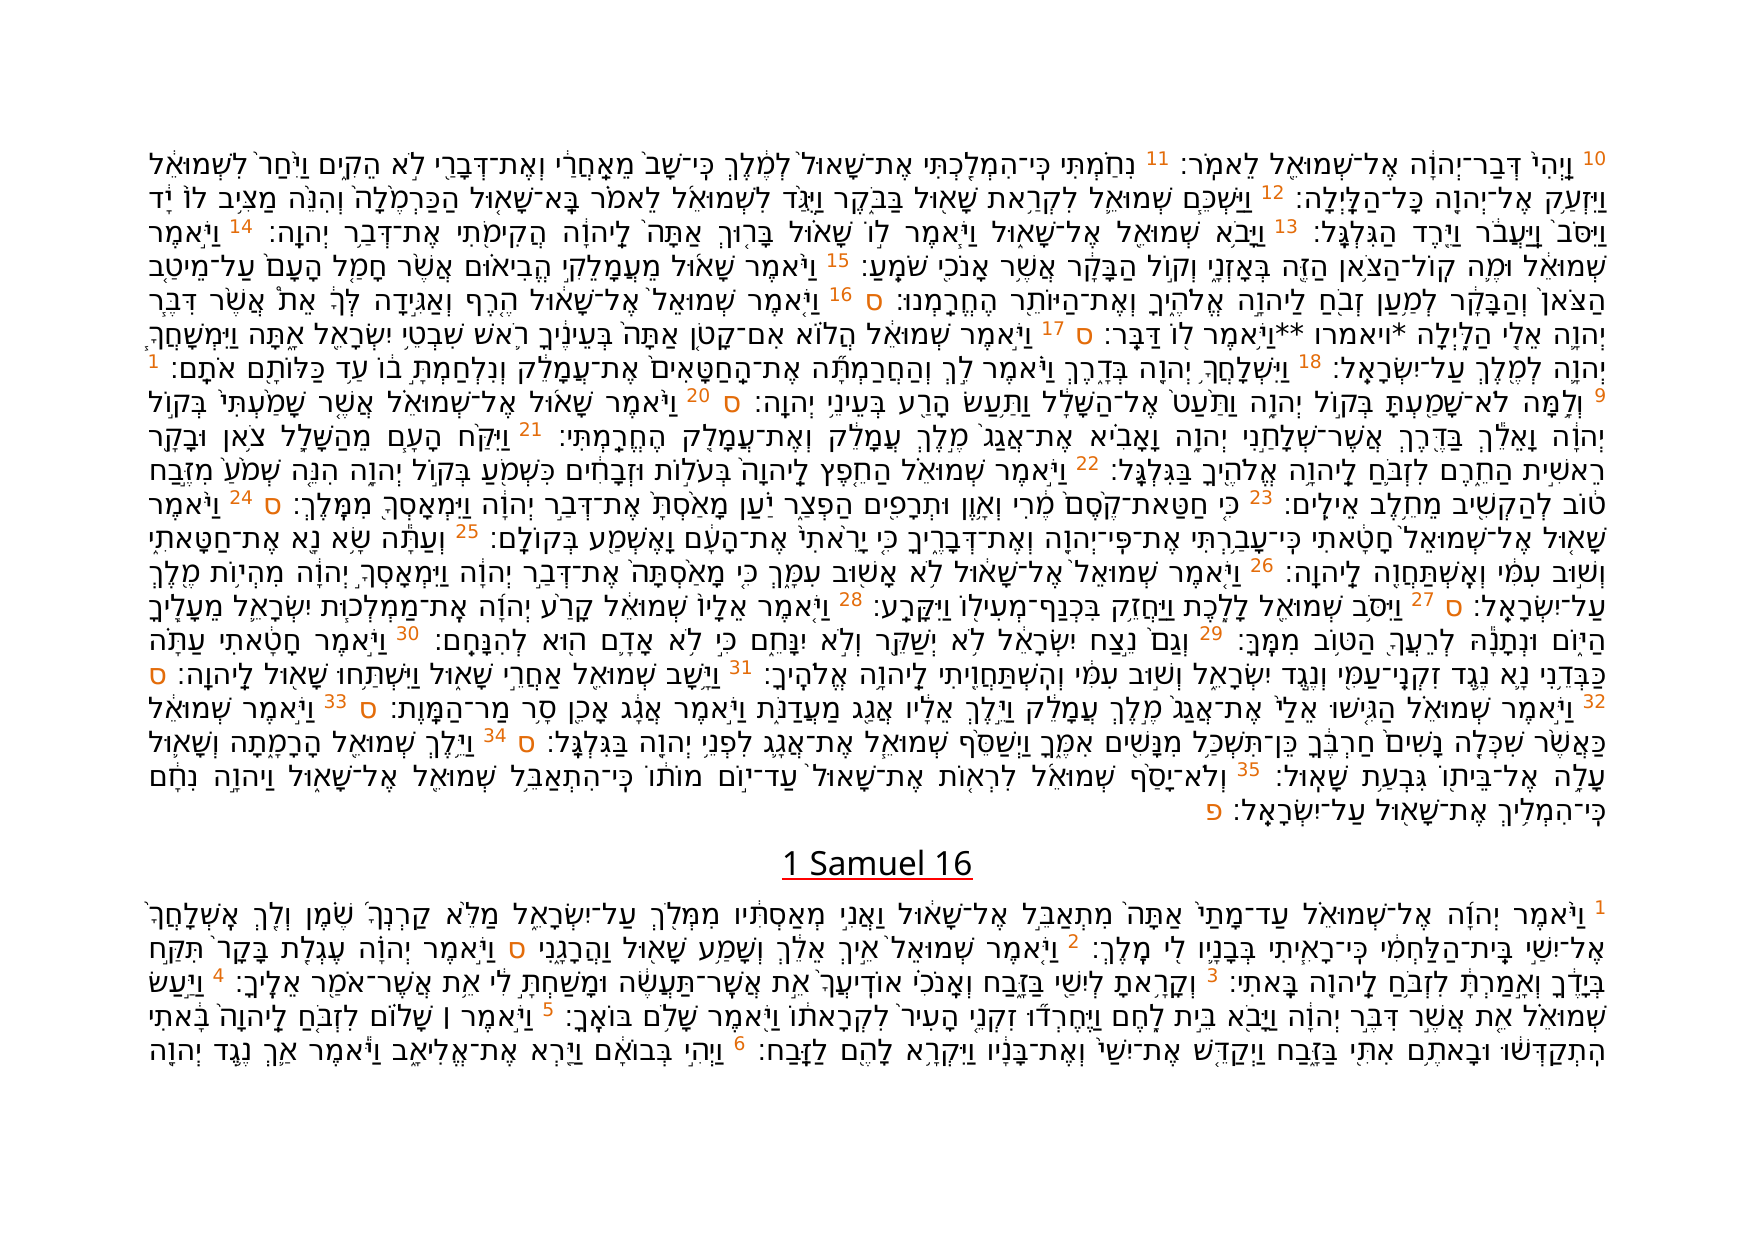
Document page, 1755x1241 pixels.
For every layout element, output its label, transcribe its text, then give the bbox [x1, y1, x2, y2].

text 10 וַֽיְהִי֙ דְּבַר־יְהוָ֔ה אֶל־שְׁמוּאֵ֖ל לֵאמֹֽר׃ ‬‬‬11 נִחַ֗מְתִּי כִּֽי־הִמְלַ֤כְתִּי אֶת־שָׁאוּל֙ לְמֶ֔לֶךְ כִּֽי־שָׁב֙ מֵאַֽחֲרַ֔י וְאֶת־דְּבָרַ֖י לֹ֣א הֵקִ֑ים וַיִּ֙חַר֙ לִשְׁמוּאֵ֔ל וַיִּזְעַ֥ק אֶל־יְהוָ֖ה כָּל־הַלָּֽיְלָה׃ ‬‬‬12 וַיַּשְׁכֵּ֧ם שְׁמוּאֵ֛ל לִקְרַ֥את שָׁא֖וּל בַּבֹּ֑קֶר וַיֻּגַּ֨ד לִשְׁמוּאֵ֜ל לֵאמֹ֗ר בָּֽא־שָׁא֤וּל הַכַּרְמֶ֙לָה֙ וְהִנֵּ֨ה מַצִּ֥יב לוֹ֙ יָ֔ד וַיִּסֹּב֙ וַֽיַּעֲבֹ֔ר וַיֵּ֖רֶד הַגִּלְגָּֽל׃ ‬‬‬13 וַיָּבֹ֥א שְׁמוּאֵ֖ל אֶל־שָׁא֑וּל וַיֹּ֧אמֶר ל֣וֹ שָׁא֗וּל בָּר֤וּךְ אַתָּה֙ לַֽיהוָ֔ה הֲקִימֹ֖תִי אֶת־דְּבַ֥ר יְהוָֽה׃ ‬‬‬14 וַיֹּ֣אמֶר שְׁמוּאֵ֔ל וּמֶ֛ה קֽוֹל־הַצֹּ֥אן הַזֶּ֖ה בְּאָזְנָ֑י וְק֣וֹל הַבָּקָ֔ר אֲשֶׁ֥ר אָנֹכִ֖י שֹׁמֵֽעַ׃ ‬‬‬15 וַיֹּ֨אמֶר שָׁא֜וּל מֵעֲמָלֵקִ֣י הֱבִיא֗וּם אֲשֶׁ֨ר חָמַ֤ל הָעָם֙ עַל־מֵיטַ֤ב הַצֹּאן֙ וְהַבָּקָ֔ר לְמַ֥עַן זְבֹ֖חַ לַיהוָ֣ה אֱלֹהֶ֑יךָ וְאֶת־הַיּוֹתֵ֖ר הֶחֱרַֽמְנוּ׃ ס ‬‬‬16 וַיֹּ֤אמֶר שְׁמוּאֵל֙ אֶל־שָׁא֔וּל הֶ֚רֶף וְאַגִּ֣ידָה לְּךָ֔ אֵת֩ אֲשֶׁ֨ר דִּבֶּ֧ר יְהוָ֛ה אֵלַ֖י הַלָּ֑יְלָה *ויאמרו **וַיֹּ֥אמֶר ל֖וֹ דַּבֵּֽר׃ ס ‬‬‬17 וַיֹּ֣אמֶר שְׁמוּאֵ֔ל הֲל֗וֹא אִם־קָטֹ֤ן אַתָּה֙ בְּעֵינֶ֔יךָ רֹ֛אשׁ שִׁבְטֵ֥י יִשְׂרָאֵ֖ל אָ֑תָּה וַיִּמְשָׁחֲךָ֧ יְהוָ֛ה לְמֶ֖לֶךְ עַל־יִשְׂרָאֵֽל׃ ‬‬‬18 וַיִּשְׁלָחֲךָ֥ יְהוָ֖ה בְּדָ֑רֶךְ וַיֹּ֗אמֶר לֵ֣ךְ וְהַחֲרַמְתָּ֞ה אֶת־הַֽחַטָּאִים֙ אֶת־עֲמָלֵ֔ק וְנִלְחַמְתָּ֣ ב֔וֹ עַ֥ד כַּלּוֹתָ֖ם אֹתָֽם׃ ‬‬‬19 וְלָ֥מָּה לֹא־שָׁמַ֖עְתָּ בְּק֣וֹל יְהוָ֑ה וַתַּ֙עַט֙ אֶל־הַשָּׁלָ֔ל וַתַּ֥עַשׂ הָרַ֖ע בְּעֵינֵ֥י יְהוָֽה׃ ס ‬‬‬20 וַיֹּ֨אמֶר שָׁא֜וּל אֶל־שְׁמוּאֵ֗ל אֲשֶׁ֤ר שָׁמַ֙עְתִּי֙ בְּק֣וֹל יְהוָ֔ה וָאֵלֵ֕ךְ בַּדֶּ֖רֶךְ אֲשֶׁר־שְׁלָחַ֣נִי יְהוָ֑ה וָאָבִ֗יא אֶת־אֲגַג֙ מֶ֣לֶךְ עֲמָלֵ֔ק וְאֶת־עֲמָלֵ֖ק הֶחֱרַֽמְתִּי׃ ‬‬‬21 וַיִּקַּ֨ח הָעָ֧ם מֵהַשָּׁלָ֛ל צֹ֥אן וּבָקָ֖ר רֵאשִׁ֣ית הַחֵ֑רֶם לִזְבֹּ֛חַ לַֽיהוָ֥ה אֱלֹהֶ֖יךָ בַּגִּלְגָּֽל׃ ‬‬‬22 וַיֹּ֣אמֶר שְׁמוּאֵ֗ל הַחֵ֤פֶץ לַֽיהוָה֙ בְּעֹל֣וֹת וּזְבָחִ֔ים כִּשְׁמֹ֖עַ בְּק֣וֹל יְהוָ֑ה הִנֵּ֤ה שְׁמֹ֙עַ֙ מִזֶּ֣בַח ט֔וֹב לְהַקְשִׁ֖יב מֵחֵ֥לֶב אֵילֽ͏ִים׃ ‬‬‬23 כִּ֤י חַטַּאת־קֶ֙סֶם֙ מֶ֔רִי וְאָ֥וֶן וּתְרָפִ֖ים הַפְצַ֑ר יַ֗עַן מָאַ֙סְתָּ֙ אֶת־דְּבַ֣ר יְהוָ֔ה וַיִּמְאָסְךָ֖ מִמֶּֽלֶךְ׃ ס ‬‬‬24 וַיֹּ֨אמֶר שָׁא֤וּל אֶל־שְׁמוּאֵל֙ חָטָ֔אתִי כִּֽי־עָבַ֥רְתִּי אֶת־פִּֽי־יְהוָ֖ה וְאֶת־דְּבָרֶ֑יךָ כִּ֤י יָרֵ֙אתִי֙ אֶת־הָעָ֔ם וָאֶשְׁמַ֖ע בְּקוֹלָֽם׃ ‬‬‬25 וְעַתָּ֕ה שָׂ֥א נָ֖א אֶת־חַטָּאתִ֑י וְשׁ֣וּב עִמִּ֔י וְאֶֽשְׁתַּחֲוֶ֖ה לַֽיהוָֽה׃ ‬‬‬26 וַיֹּ֤אמֶר שְׁמוּאֵל֙ אֶל־שָׁא֔וּל לֹ֥א אָשׁ֖וּב עִמָּ֑ךְ כִּ֤י מָאַ֙סְתָּה֙ אֶת־דְּבַ֣ר יְהוָ֔ה וַיִּמְאָסְךָ֣ יְהוָ֔ה מִהְי֥וֹת מֶ֖לֶךְ עַל־יִשְׂרָאֵֽל׃ ס ‬‬‬27 וַיִּסֹּ֥ב שְׁמוּאֵ֖ל לָלֶ֑כֶת וַיַּחֲזֵ֥ק בִּכְנַף־מְעִיל֖וֹ וַיִּקָּרַֽע׃ ‬‬‬28 וַיֹּ֤אמֶר אֵלָיו֙ שְׁמוּאֵ֔ל קָרַ֨ע יְהוָ֜ה אֶֽת־מַמְלְכ֧וּת יִשְׂרָאֵ֛ל מֵעָלֶ֖יךָ הַיּ֑וֹם וּנְתָנָ֕הּ לְרֵעֲךָ֖ הַטּ֥וֹב מִמֶּֽךָּ׃ ‬‬‬29 וְגַם֙ נֵ֣צַח יִשְׂרָאֵ֔ל לֹ֥א יְשַׁקֵּ֖ר וְלֹ֣א יִנָּחֵ֑ם כִּ֣י לֹ֥א אָדָ֛ם ה֖וּא לְהִנָּחֵֽם׃ ‬‬‬30 וַיֹּ֣אמֶר חָטָ֔אתִי עַתָּ֗ה כַּבְּדֵ֥נִי נָ֛א נֶ֥גֶד זִקְנֵֽי־עַמִּ֖י וְנֶ֣גֶד יִשְׂרָאֵ֑ל וְשׁ֣וּב עִמִּ֔י וְהִֽשְׁתַּחֲוֵ֖יתִי לַֽיהוָ֥ה אֱלֹהֶֽיךָ׃ ‬‬‬31 וַיָּ֥שָׁב שְׁמוּאֵ֖ל אַחֲרֵ֣י שָׁא֑וּל וַיִּשְׁתַּ֥חוּ שָׁא֖וּל לַֽיהוָֽה׃ ס ‬‬‬32 וַיֹּ֣אמֶר שְׁמוּאֵ֗ל הַגִּ֤ישׁוּ אֵלַי֙ אֶת־אֲגַג֙ מֶ֣לֶךְ עֲמָלֵ֔ק וַיֵּ֣לֶךְ אֵלָ֔יו אֲגַ֖ג מַעֲדַנֹּ֑ת וַיֹּ֣אמֶר אֲגָ֔ג אָכֵ֖ן סָ֥ר מַר־הַמָּֽוֶת׃ ס ‬‬‬33 וַיֹּ֣אמֶר שְׁמוּאֵ֔ל כַּאֲשֶׁ֨ר שִׁכְּלָ֤ה נָשִׁים֙ חַרְבֶּ֔ךָ כֵּן־תִּשְׁכַּ֥ל מִנָּשִׁ֖ים אִמֶּ֑ךָ וַיְשַׁסֵּ֨ף שְׁמוּאֵ֧ל אֶת־אֲגָ֛ג לִפְנֵ֥י יְהוָ֖ה בַּגִּלְגָּֽל׃ ס ‬‬‬34 וַיֵּ֥לֶךְ שְׁמוּאֵ֖ל הָרָמָ֑תָה וְשָׁא֛וּל עָלָ֥ה אֶל־בֵּית֖וֹ גִּבְעַ֥ת שָׁאֽוּל׃ ‬‬‬35 וְלֹא־יָסַ֨ף שְׁמוּאֵ֜ל לִרְא֤וֹת אֶת־שָׁאוּל֙ עַד־י֣וֹם מוֹת֔וֹ כִּֽי־הִתְאַבֵּ֥ל שְׁמוּאֵ֖ל אֶל־שָׁא֑וּל וַיהוָ֣ה נִחָ֔ם כִּֽי־הִמְלִ֥יךְ אֶת־שָׁא֖וּל עַל־יִשְׂרָאֵֽל׃ פ ‬‬‬‬‬‬‬‬‬‬‬‬‬‬‬‬‬‬‬‬‬‬‬‬‬‬‬‬‬ [148, 148, 1606, 827]
text 1 Samuel 16‬‬ [148, 839, 1606, 885]
text 1 וַיֹּ֨אמֶר יְהוָ֜ה אֶל־שְׁמוּאֵ֗ל עַד־מָתַי֙ אַתָּה֙ מִתְאַבֵּ֣ל אֶל־שָׁא֔וּל וַאֲנִ֣י מְאַסְתִּ֔יו מִמְּלֹ֖ךְ עַל־יִשְׂרָאֵ֑ל מַלֵּ֨א קַרְנְךָ֜ שֶׁ֗מֶן וְלֵ֤ךְ אֶֽשְׁלָחֲךָ֙ אֶל־יִשַׁ֣י בֵּֽית־הַלַּחְמִ֔י כִּֽי־רָאִ֧יתִי בְּבָנָ֛יו לִ֖י מֶֽלֶךְ׃ 2 וַיֹּ֤אמֶר שְׁמוּאֵל֙ אֵ֣יךְ אֵלֵ֔ךְ וְשָׁמַ֥ע שָׁא֖וּל וַהֲרָגָ֑נִי ס וַיֹּ֣אמֶר יְהוָ֗ה עֶגְלַ֤ת בָּקָר֙ תִּקַּ֣ח בְּיָדֶ֔ךָ וְאָ֣מַרְתָּ֔ לִזְבֹּ֥חַ לַֽיהוָ֖ה בָּֽאתִי׃ ‬‬‬3 וְקָרָ֥אתָ לְיִשַׁ֖י בַּזָּ֑בַח וְאָֽנֹכִ֗י אוֹדִֽיעֲךָ֙ אֵ֣ת אֲשֶֽׁר־תַּעֲשֶׂ֔ה וּמָשַׁחְתָּ֣ לִ֔י אֵ֥ת אֲשֶׁר־אֹמַ֖ר אֵלֶֽיךָ׃ ‬‬‬4 וַיַּ֣עַשׂ שְׁמוּאֵ֗ל אֵ֚ת אֲשֶׁ֣ר דִּבֶּ֣ר יְהוָ֔ה וַיָּבֹ֖א בֵּ֣ית לָ֑חֶם וַיֶּחֶרְד֞וּ זִקְנֵ֤י הָעִיר֙ לִקְרָאת֔וֹ וַיֹּ֖אמֶר שָׁלֹ֥ם בּוֹאֶֽךָ׃ ‬‬‬5 וַיֹּ֣אמֶר ׀ שָׁל֗וֹם לִזְבֹּ֤חַ לַֽיהוָה֙ בָּ֔אתִי הִֽתְקַדְּשׁ֔וּ וּבָאתֶ֥ם אִתִּ֖י בַּזָּ֑בַח וַיְקַדֵּ֤שׁ אֶת־יִשַׁי֙ וְאֶת־בָּנָ֔יו וַיִּקְרָ֥א לָהֶ֖ם לַזָּֽבַח׃ ‬‬‬6 וַיְהִ֣י בְּבוֹאָ֔ם וַיַּ֖רְא אֶת־אֱלִיאָ֑ב וַיֹּ֕אמֶר אַ֛ךְ נֶ֥גֶד יְהוָ֖ה מְשִׁיחֽוֹ׃ ‬‬‬7 וַיֹּ֨אמֶר יְהוָ֜ה אֶל־שְׁמוּאֵ֗ל אַל־תַּבֵּ֧ט אֶל־מַרְאֵ֛הוּ וְאֶל־גְּבֹ֥הַּ קוֹמָת֖וֹ כִּ֣י מְאַסְתִּ֑יהוּ כִּ֣י ׀ לֹ֗א אֲשֶׁ֤ר יִרְאֶה֙ הָאָדָ֔ם כִּ֤י הָֽאָדָם֙ יִרְאֶ֣ה לַעֵינַ֔יִם וַיהוָ֖ה יִרְאֶ֥ה לַלֵּבָֽב׃ ‬‬‬8 וַיִּקְרָ֤א יִשַׁי֙ אֶל־אֲבִ֣ינָדָ֔ב וַיַּעֲבִרֵ֖הוּ לִפְנֵ֣י שְׁמוּאֵ֑ל וַיֹּ֕אמֶר גַּם־בָּזֶ֖ה לֹֽא־בָחַ֥ר יְהוָֽה׃ ‬‬‬9 וַיַּעֲבֵ֥ר יִשַׁ֖י שַׁמָּ֑ה וַיֹּ֕אמֶר גַּם־בָּזֶ֖ה לֹא־בָחַ֥ר יְהוָֽה׃ ‬‬‬10 וַיַּעֲבֵ֥ר יִשַׁ֛י שִׁבְעַ֥ת בָּנָ֖יו לִפְנֵ֣י שְׁמוּאֵ֑ל וַיֹּ֤אמֶר שְׁמוּאֵל֙ אֶל־יִשַׁ֔י לֹא־בָחַ֥ר יְהוָ֖ה בָּאֵֽלֶּה׃ ‬‬‬11 וַיֹּ֨אמֶר שְׁמוּאֵ֣ל אֶל־יִשַׁי֮ הֲתַ֣מּוּ הַנְּעָרִים֒ וַיֹּ֗אמֶר ע֚וֹד שָׁאַ֣ר הַקָּטָ֔ן וְהִנֵּ֥ה רֹעֶ֖ה בַּצֹּ֑אן וַיֹּ֨אמֶר שְׁמוּאֵ֤ל אֶל־יִשַׁי֙ שִׁלְחָ֣ה וְקָחֶ֔נּוּ כִּ֥י לֹא־נָסֹ֖ב עַד־בֹּא֥וֹ פֹֽה׃ ‬‬‬12 וַיִּשְׁלַ֤ח וַיְבִיאֵ֙הוּ֙ וְה֣וּא אַדְמוֹנִ֔י עִם־יְפֵ֥ה עֵינַ֖יִם וְט֣וֹב רֹ֑אִי פ ‬‬‬‬‬‬‬‬‬‬‬ [148, 897, 1606, 1067]
